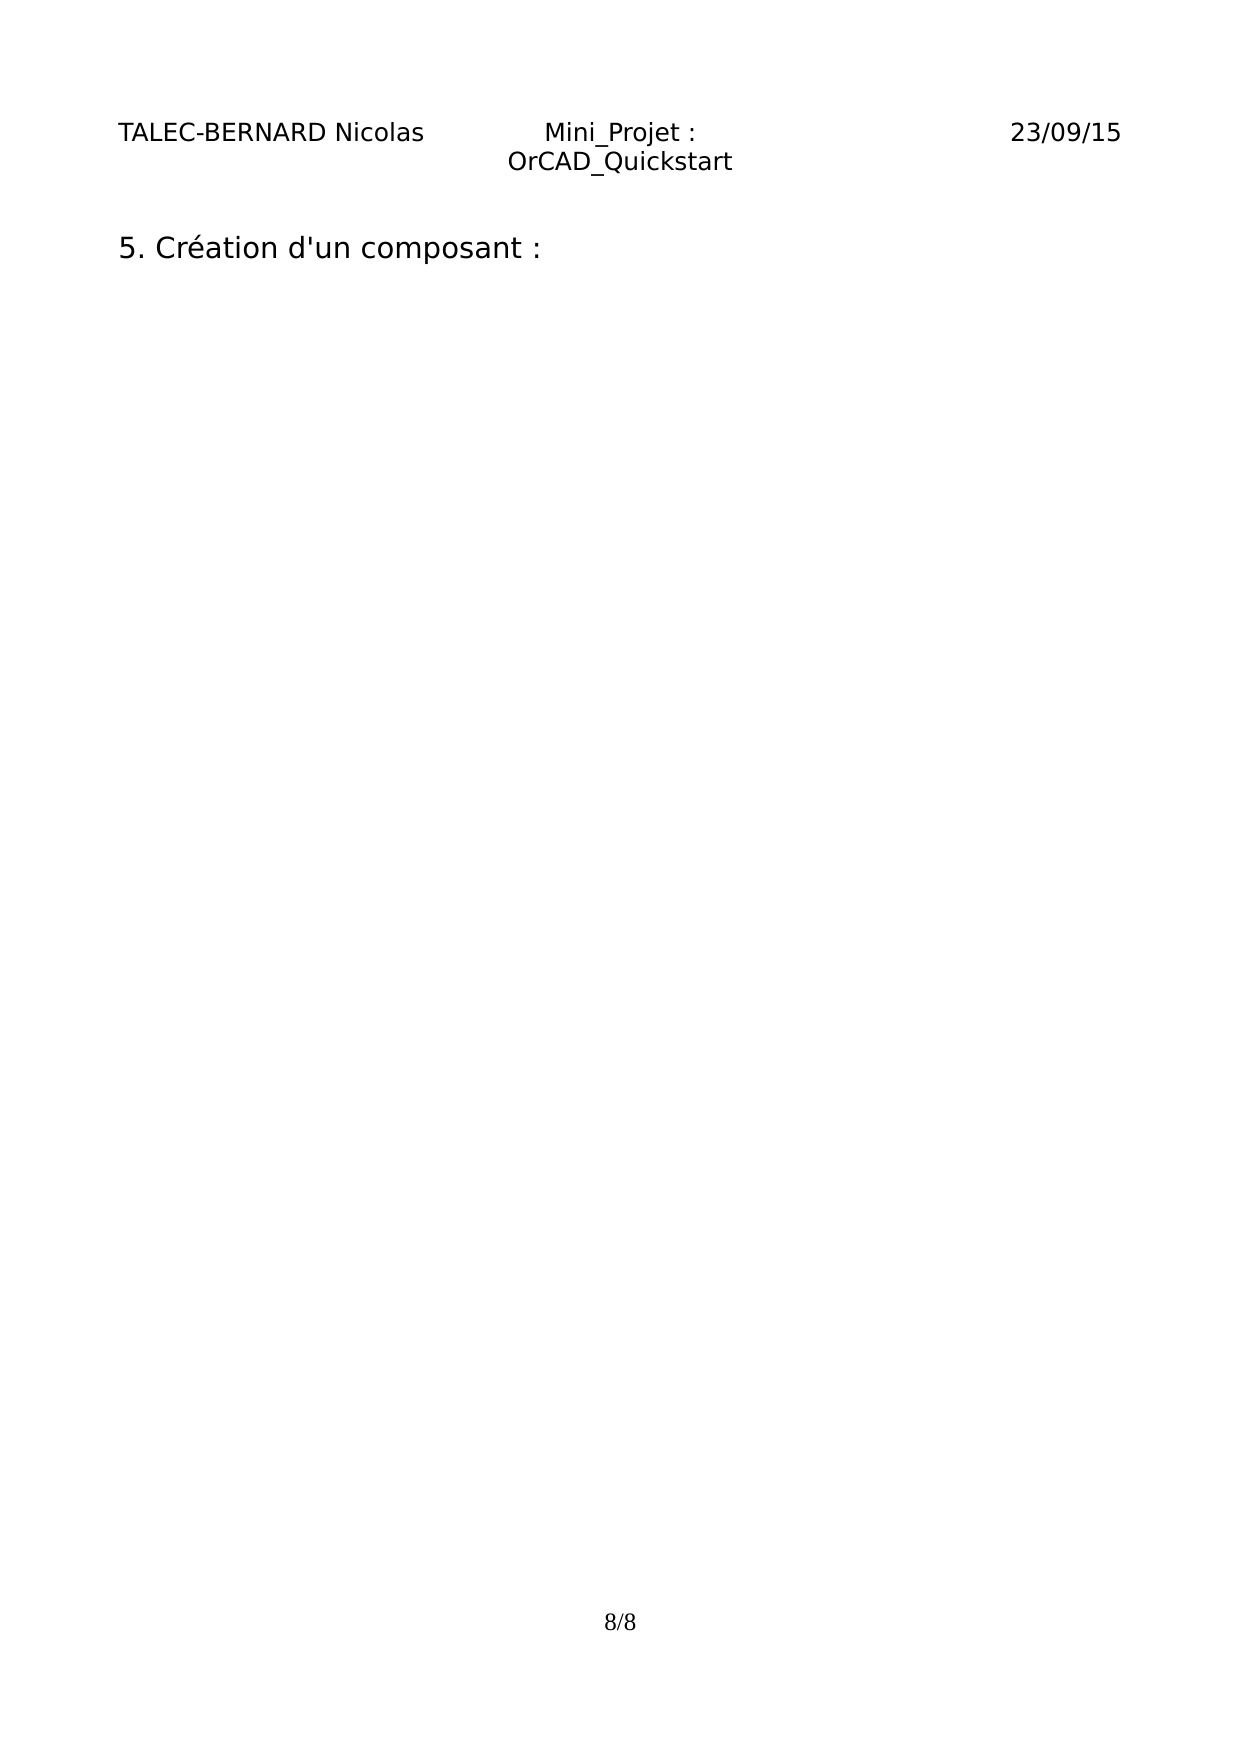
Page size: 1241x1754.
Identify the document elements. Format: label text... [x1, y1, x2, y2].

subtitle 5. Création d'un composant : [118, 231, 1122, 265]
